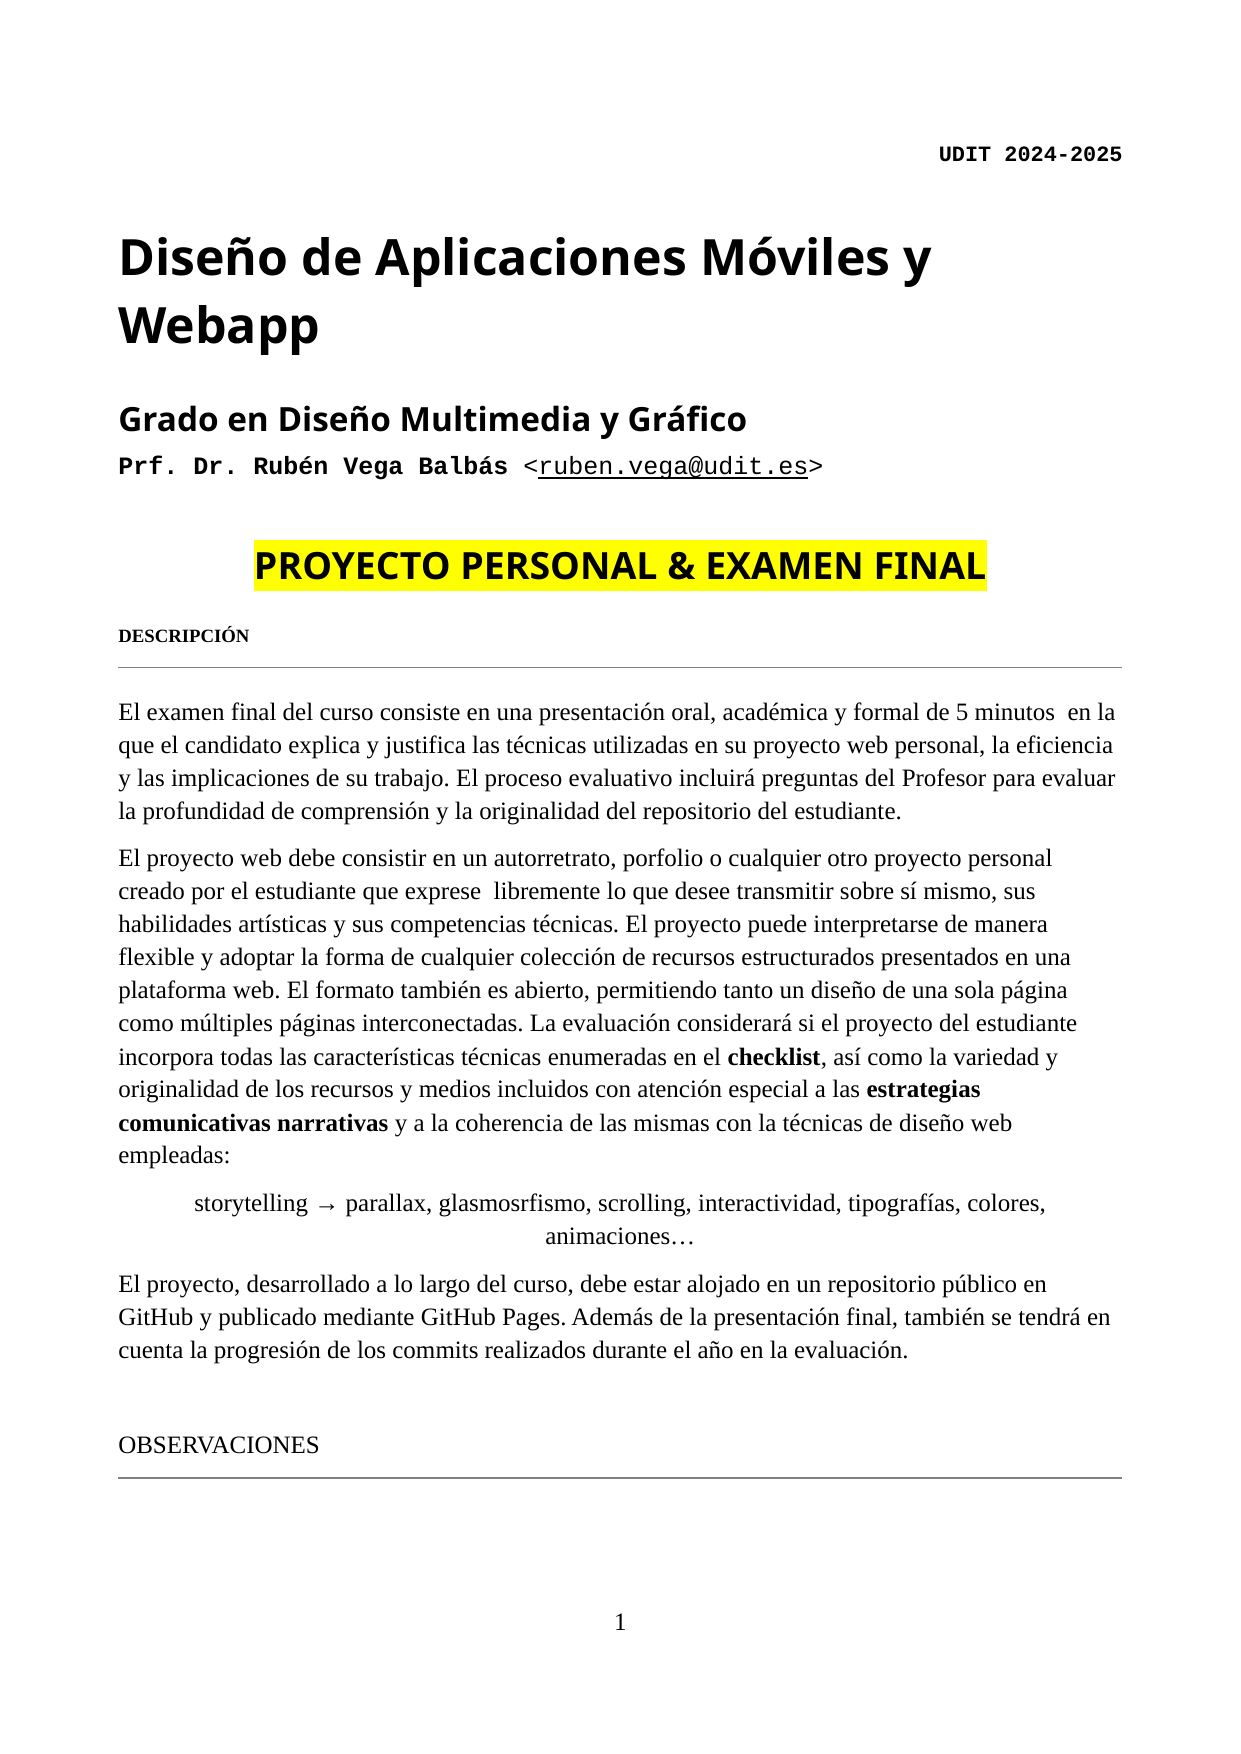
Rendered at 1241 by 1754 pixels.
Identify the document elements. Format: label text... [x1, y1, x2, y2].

text PROYECTO PERSONAL & EXAMEN FINAL [118, 540, 1122, 591]
text OBSERVACIONES [118, 1430, 1122, 1459]
text DESCRIPCIÓN [118, 619, 1122, 648]
text Prf. Dr. Rubén Vega Balbás <ruben.vega@udit.es> [118, 454, 1122, 482]
text Grado en Diseño Multimedia y Gráfico [118, 396, 1122, 441]
text storytelling → parallax, glasmosrfismo, scrolling, interactividad, tipografías, colores, animaciones… [118, 1188, 1122, 1250]
text El proyecto, desarrollado a lo largo del curso, debe estar alojado en un repositorio público en GitHub y publicado mediante GitHub Pages. Además de la presentación final, también se tendrá en cuenta la progresión de los commits realizados durante el año en la evaluación. [118, 1269, 1122, 1364]
text Diseño de Aplicaciones Móviles y Webapp [118, 222, 1122, 358]
text El examen final del curso consiste en una presentación oral, académica y formal de 5 minutos en la que el candidato explica y justifica las técnicas utilizadas en su proyecto web personal, la eficiencia y las implicaciones de su trabajo. El proceso evaluativo incluirá preguntas del Profesor para evaluar la profundidad de comprensión y la originalidad del repositorio del estudiante. [118, 697, 1122, 824]
text El proyecto web debe consistir en un autorretrato, porfolio o cualquier otro proyecto personal creado por el estudiante que exprese libremente lo que desee transmitir sobre sí mismo, sus habilidades artísticas y sus competencias técnicas. El proyecto puede interpretarse de manera flexible y adoptar la forma de cualquier colección de recursos estructurados presentados en una plataforma web. El formato también es abierto, permitiendo tanto un diseño de una sola página como múltiples páginas interconectadas. La evaluación considerará si el proyecto del estudiante incorpora todas las características técnicas enumeradas en el checklist, así como la variedad y originalidad de los recursos y medios incluidos con atención especial a las estrategias comunicativas narrativas y a la coherencia de las mismas con la técnicas de diseño web empleadas: [118, 843, 1122, 1169]
